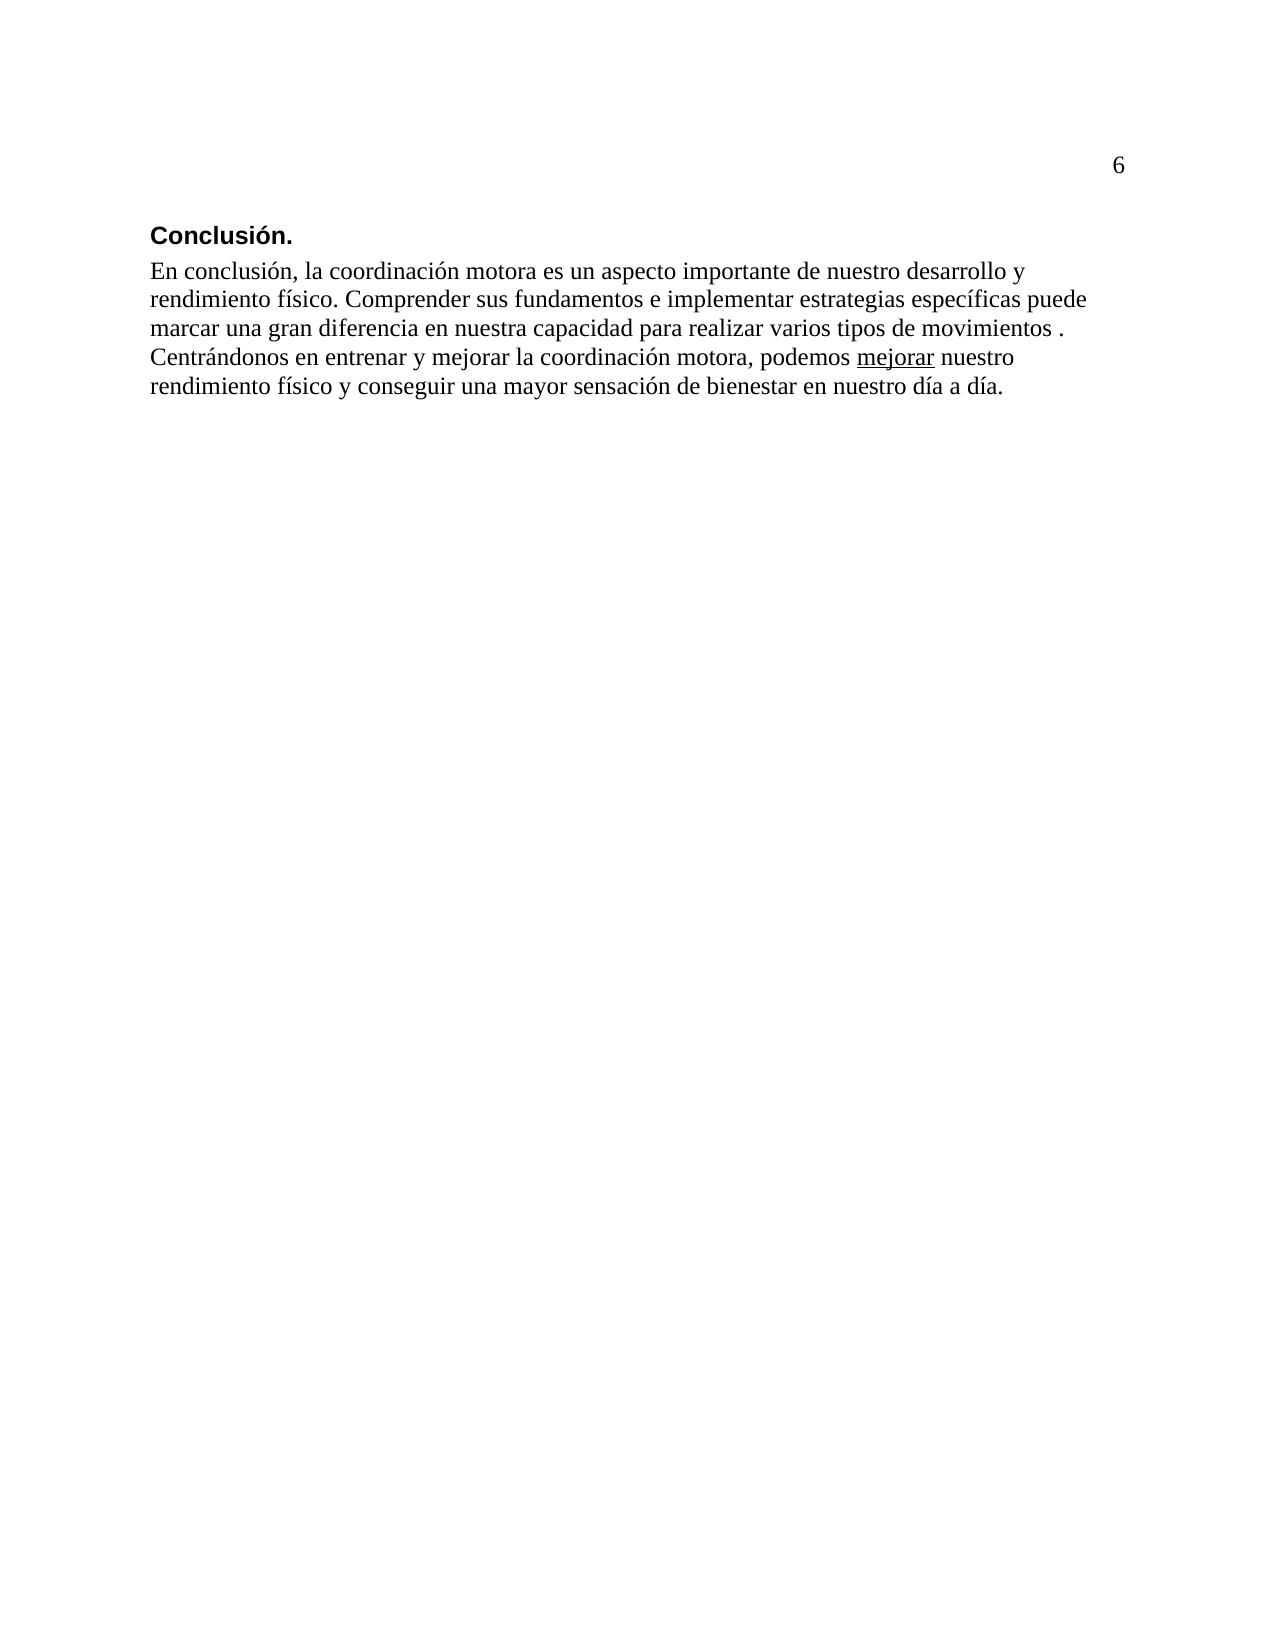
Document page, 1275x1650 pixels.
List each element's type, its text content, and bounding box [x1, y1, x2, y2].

subtitle Conclusión. [150, 221, 1125, 249]
text En conclusión, la coordinación motora es un aspecto importante de nuestro desarrollo y rendimiento físico. Comprender sus fundamentos e implementar estrategias específicas puede marcar una gran diferencia en nuestra capacidad para realizar varios tipos de movimientos . Centrándonos en entrenar y mejorar la coordinación motora, podemos mejorar nuestro rendimiento físico y conseguir una mayor sensación de bienestar en nuestro día a día. [150, 256, 1125, 399]
